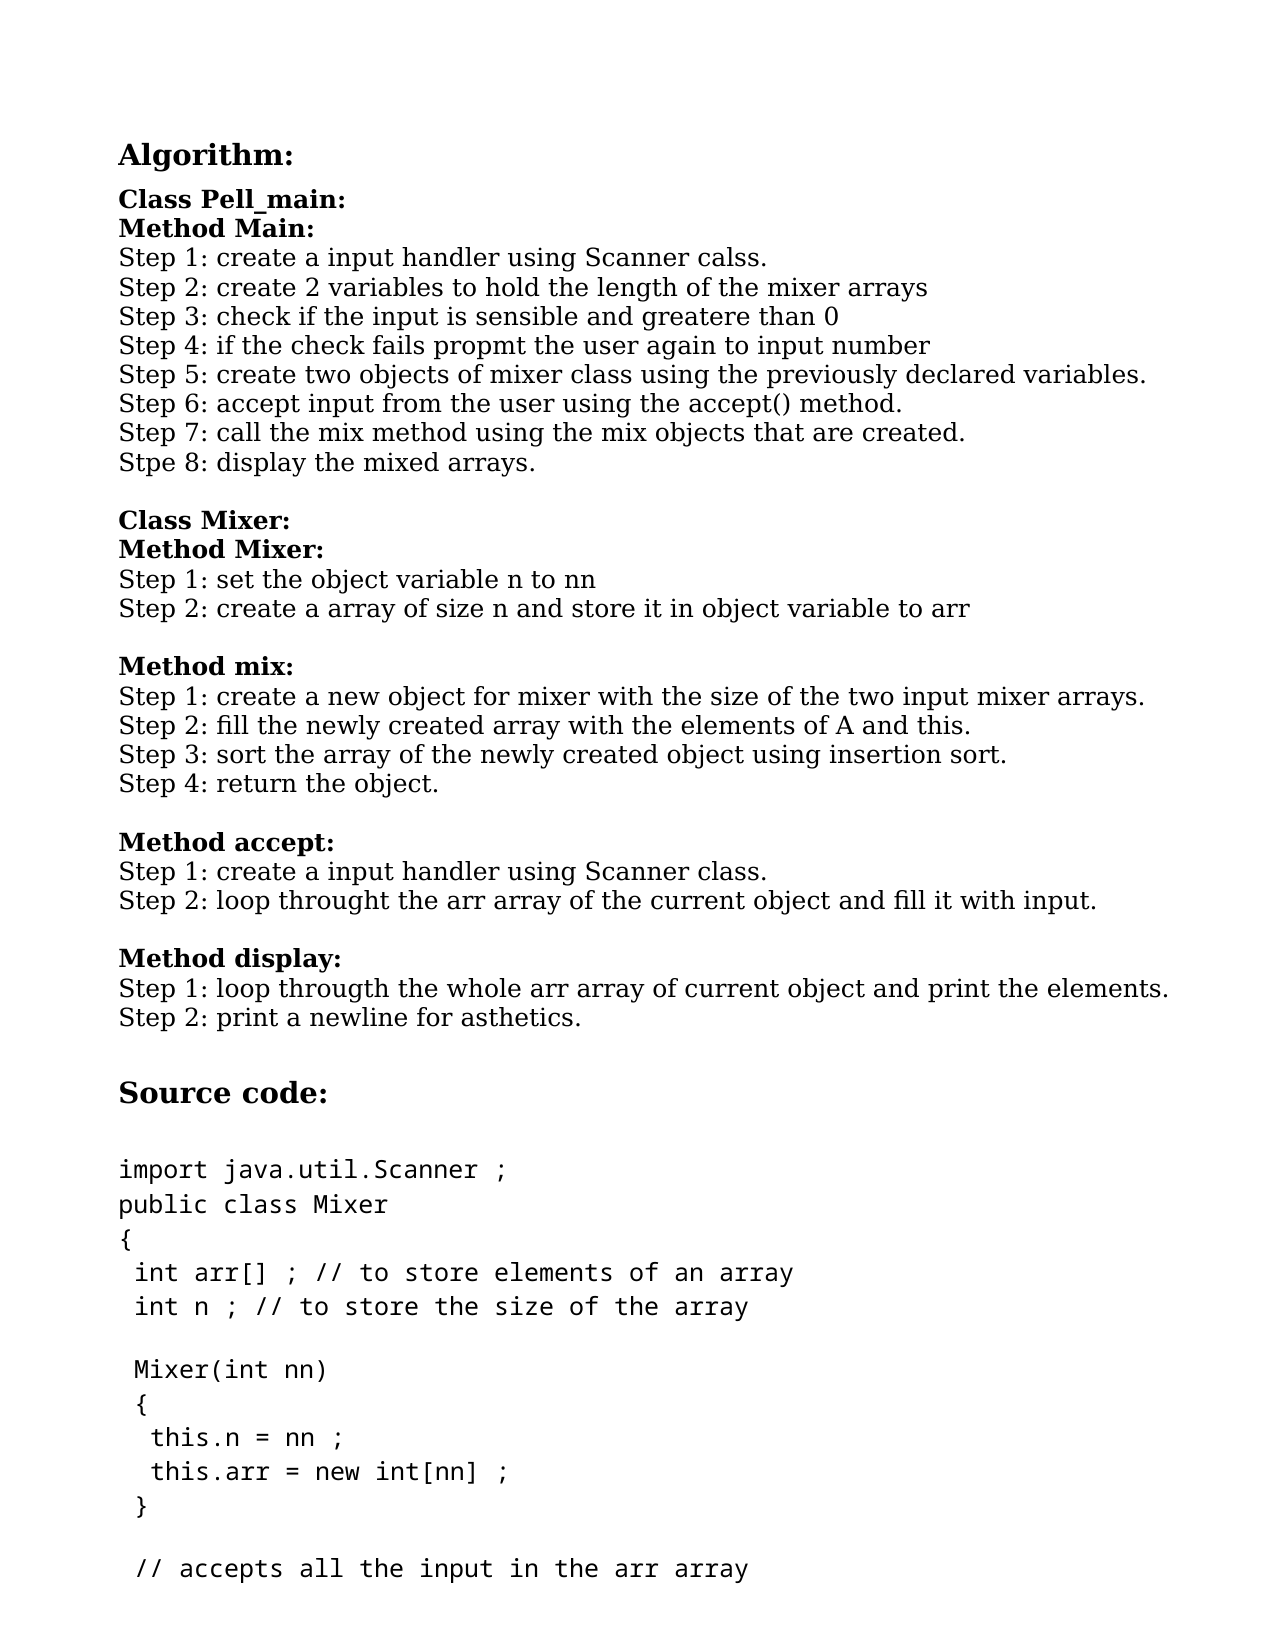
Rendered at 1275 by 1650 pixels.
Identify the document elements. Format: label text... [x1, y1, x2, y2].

text import java.util.Scanner ; public class Mixer { int arr[] ; // to store elements of an array int n ; // to store the size of the array Mixer(int nn) { this.n = nn ; this.arr = new int[nn] ; } // accepts all the input in the arr array [118, 1123, 1216, 1585]
subtitle Algorithm: [118, 138, 1216, 172]
table_cell [118, 59, 603, 123]
text Class Pell_main: Method Main: Step 1: create a input handler using Scanner calss. Step 2: create 2 variables to hold the length of the mixer arrays Step 3: check if the input is sensible and greatere than 0 Step 4: if the check fails propmt the user again to input number Step 5: create two objects of mixer class using the previously declared variables. Step 6: accept input from the user using the accept() method. Step 7: call the mix method using the mix objects that are created. Stpe 8: display the mixed arrays. Class Mixer: Method Mixer: Step 1: set the object variable n to nn Step 2: create a array of size n and store it in object variable to arr Method mix: Step 1: create a new object for mixer with the size of the two input mixer arrays. Step 2: fill the newly created array with the elements of A and this. Step 3: sort the array of the newly created object using insertion sort. Step 4: return the object. Method accept: Step 1: create a input handler using Scanner class. Step 2: loop throught the arr array of the current object and fill it with input. Method display: Step 1: loop througth the whole arr array of current object and print the elements. Step 2: print a newline for asthetics. [118, 185, 1216, 1032]
subtitle Source code: [118, 1076, 1216, 1111]
table_cell [603, 59, 1226, 123]
